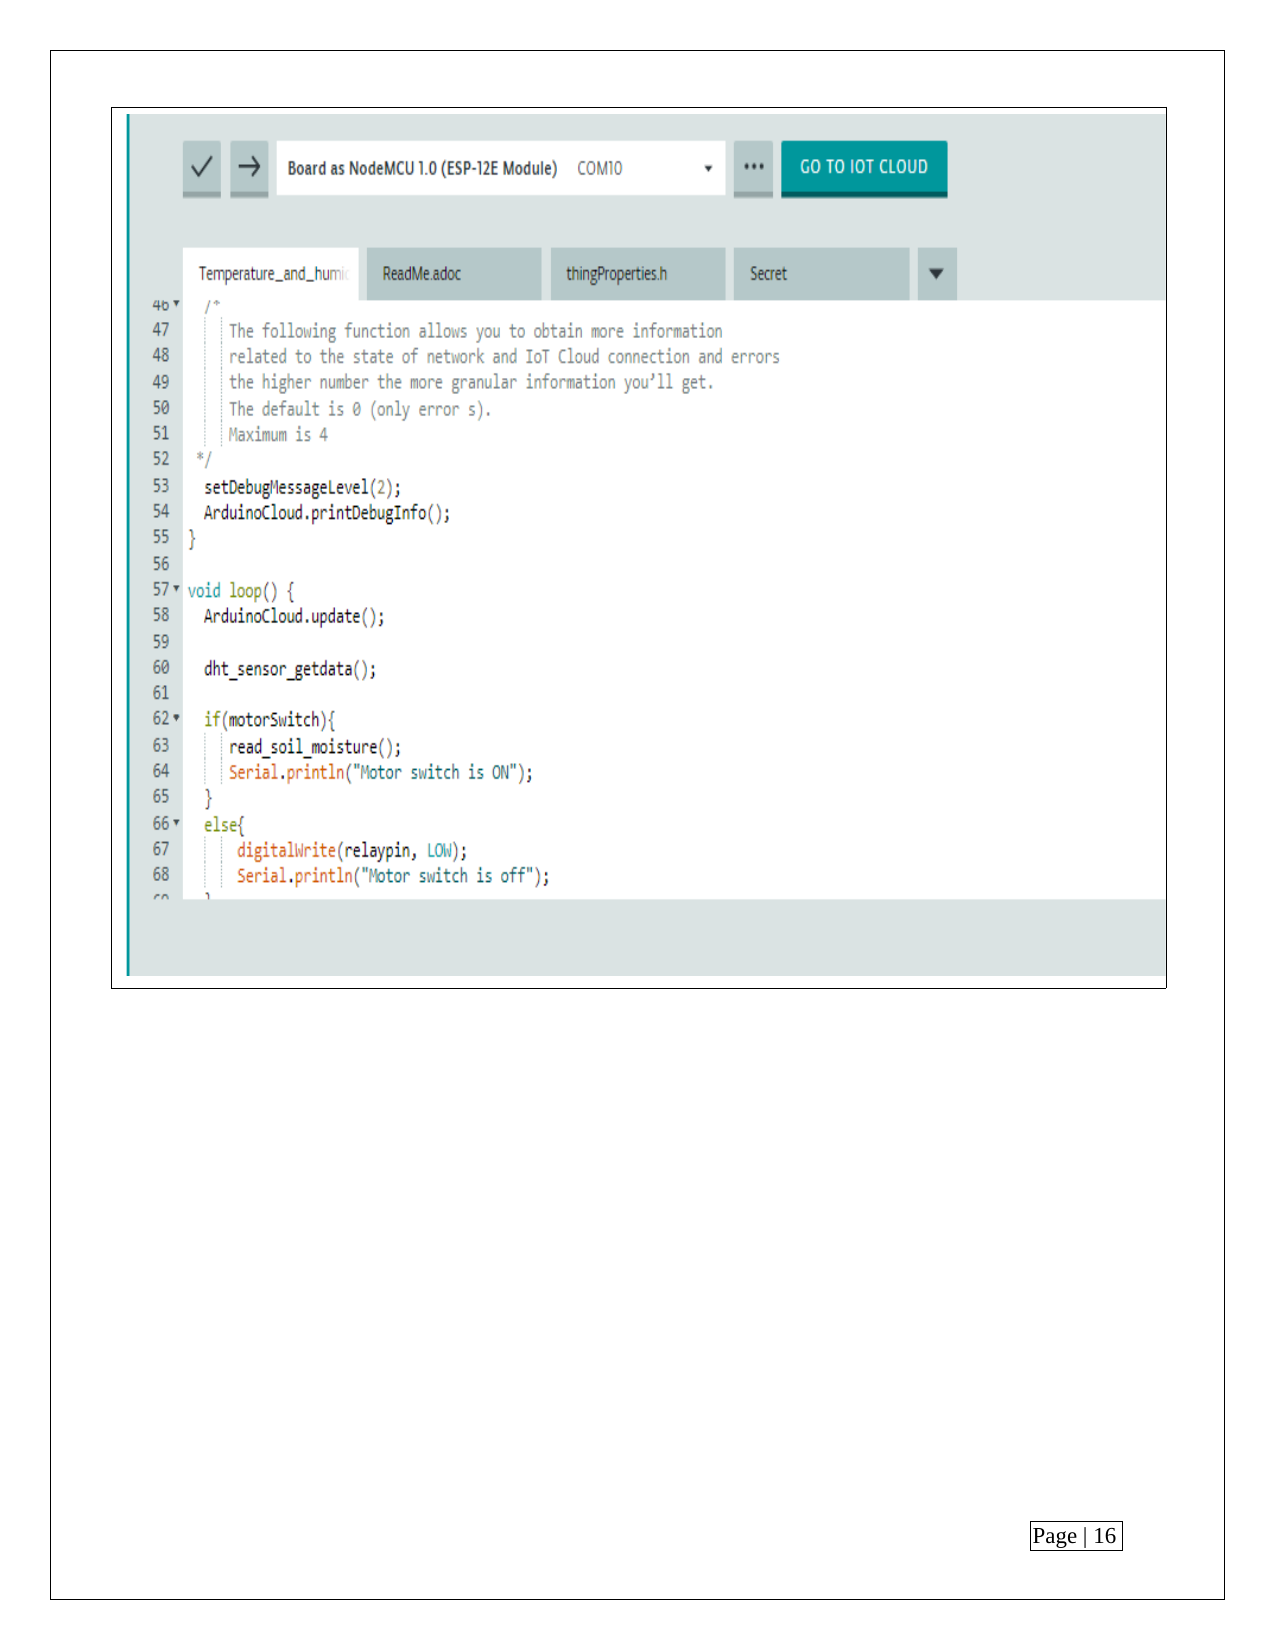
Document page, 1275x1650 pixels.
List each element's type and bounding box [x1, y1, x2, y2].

table_header [649, 94, 1148, 107]
picture [126, 114, 1166, 976]
table_header [133, 94, 649, 107]
